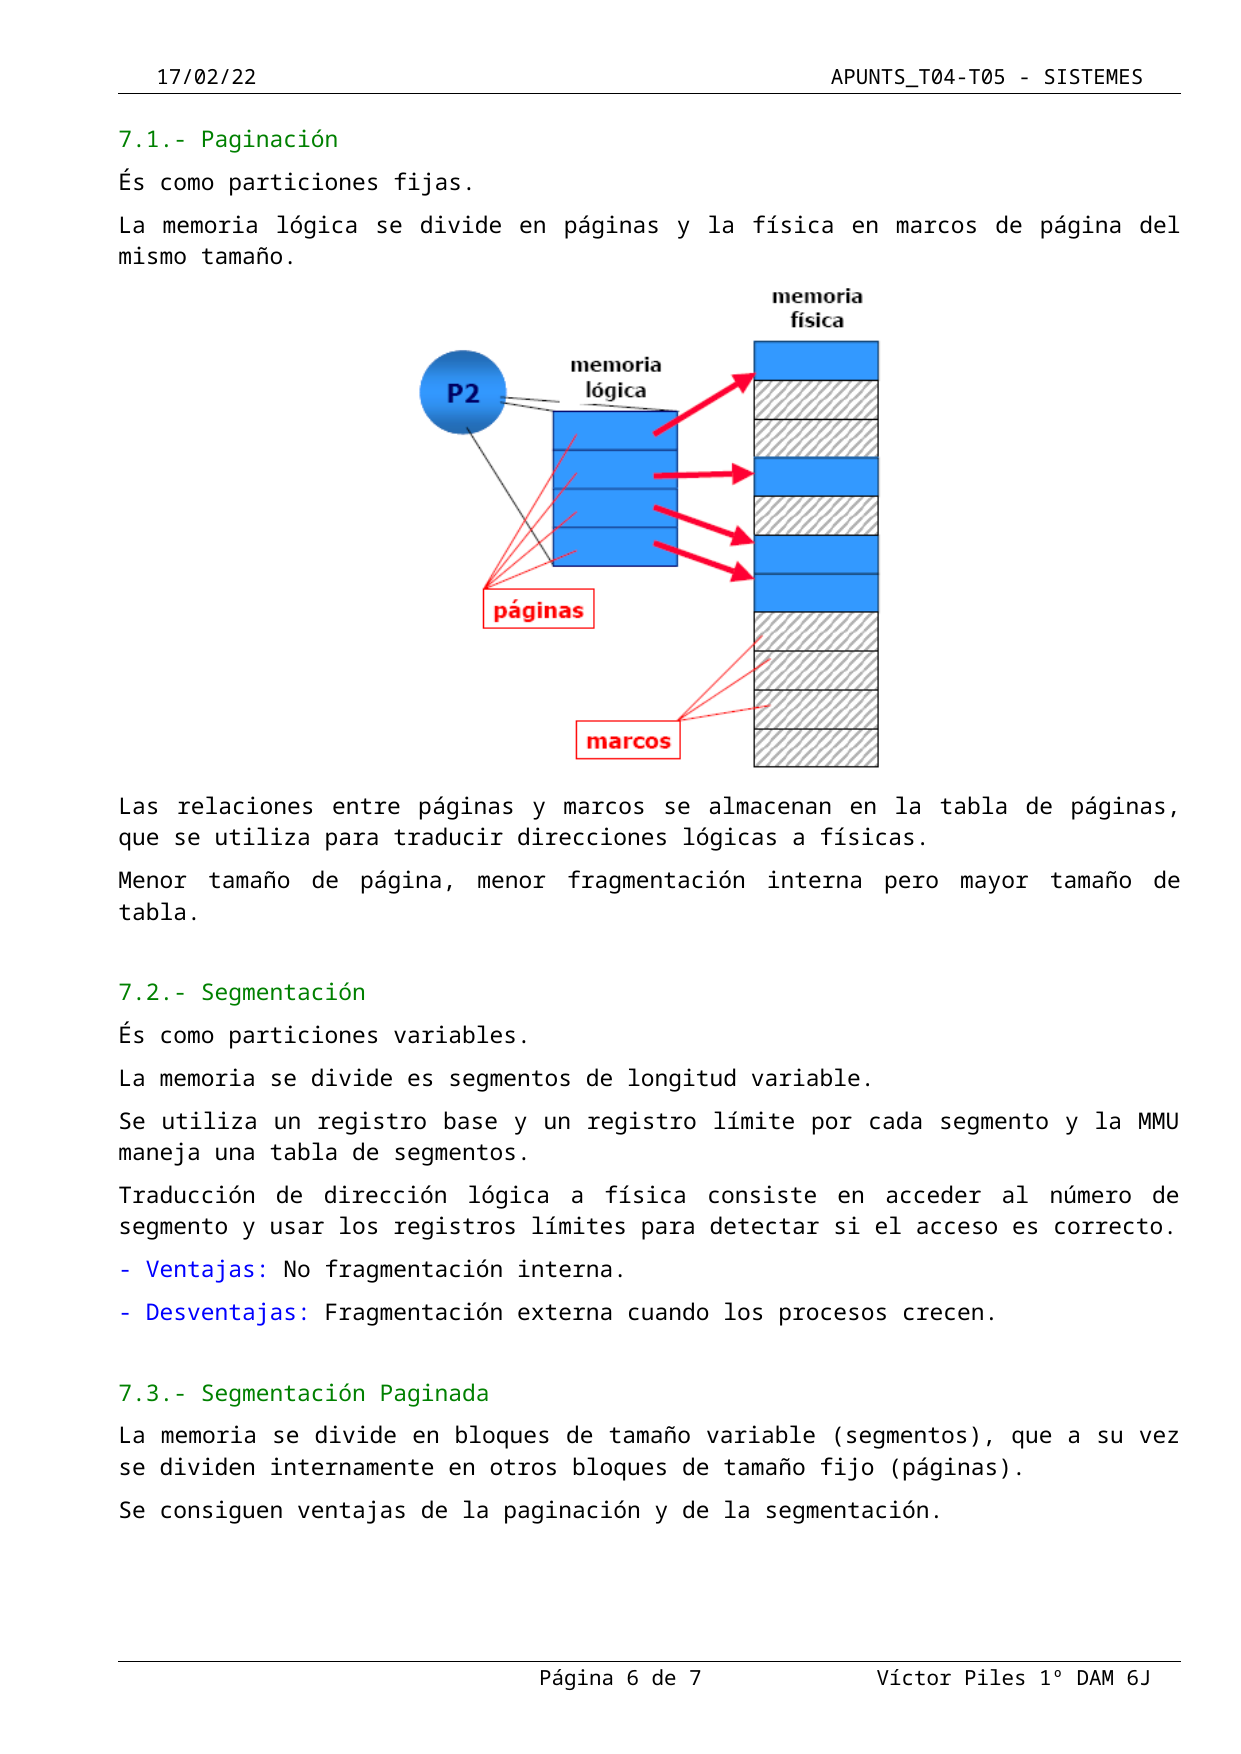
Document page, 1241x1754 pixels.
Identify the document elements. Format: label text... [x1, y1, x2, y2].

text La memoria lógica se divide en páginas y la física en marcos de página del mismo tamaño. [118, 209, 1181, 271]
text - Ventajas: No fragmentación interna. [118, 1253, 1181, 1284]
text La memoria se divide en bloques de tamaño variable (segmentos), que a su vez se dividen internamente en otros bloques de tamaño fijo (páginas). [118, 1419, 1181, 1482]
text Se consiguen ventajas de la paginación y de la segmentación. [118, 1494, 1181, 1525]
text Traducción de dirección lógica a física consiste en acceder al número de segmento y usar los registros límites para detectar si el acceso es correcto. [118, 1179, 1181, 1241]
text Se utiliza un registro base y un registro límite por cada segmento y la MMU maneja una tabla de segmentos. [118, 1105, 1181, 1167]
text 7.1.- Paginación [118, 123, 1181, 154]
text Las relaciones entre páginas y marcos se almacenan en la tabla de páginas, que se utiliza para traducir direcciones lógicas a físicas. [118, 790, 1181, 852]
text 7.3.- Segmentación Paginada [118, 1376, 1181, 1408]
picture [417, 283, 883, 773]
text És como particiones fijas. [118, 166, 1181, 197]
text La memoria se divide es segmentos de longitud variable. [118, 1062, 1181, 1093]
text Menor tamaño de página, menor fragmentación interna pero mayor tamaño de tabla. [118, 864, 1181, 927]
text És como particiones variables. [118, 1019, 1181, 1050]
text 7.2.- Segmentación [118, 976, 1181, 1007]
text - Desventajas: Fragmentación externa cuando los procesos crecen. [118, 1296, 1181, 1327]
